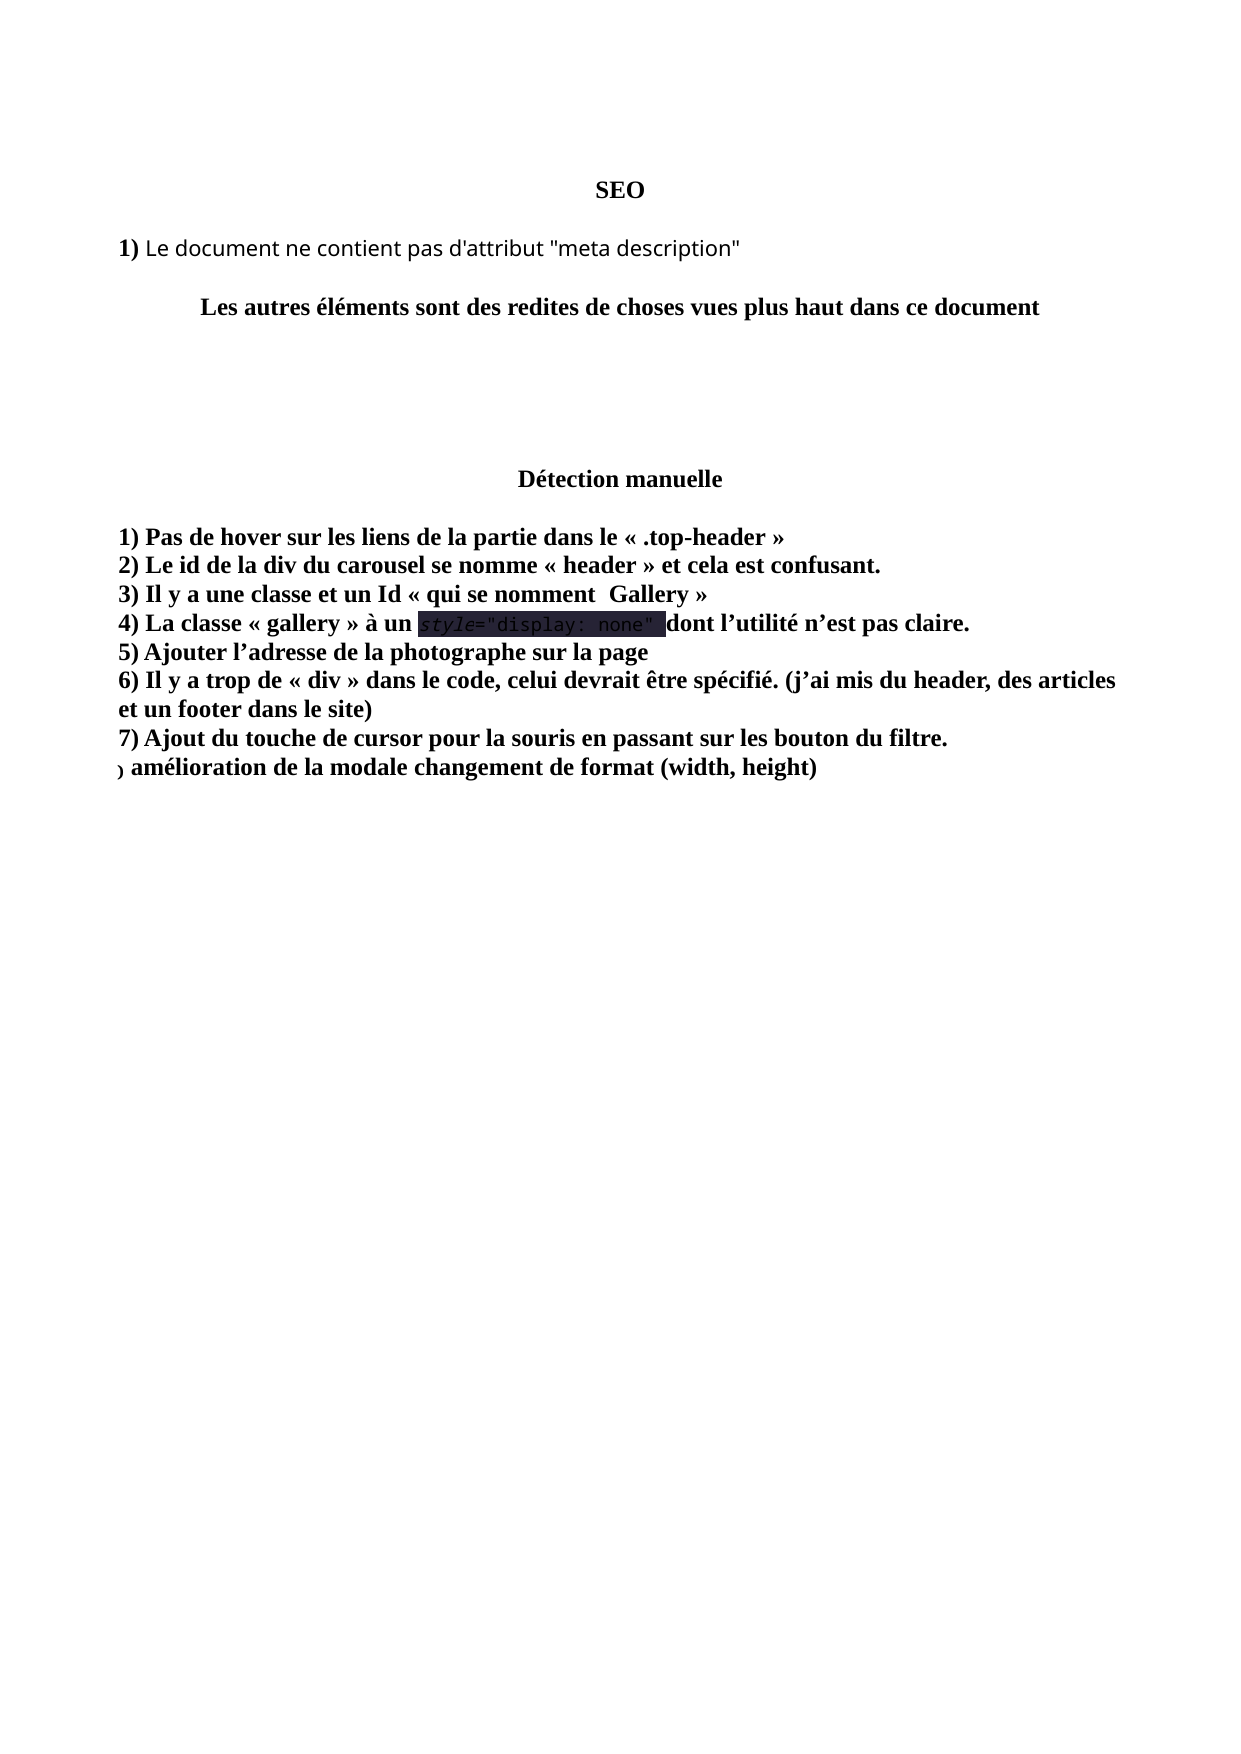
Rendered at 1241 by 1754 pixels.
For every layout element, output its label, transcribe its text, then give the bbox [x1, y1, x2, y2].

text 2) Le id de la div du carousel se nomme « header » et cela est confusant. [118, 550, 1122, 579]
text 6) Il y a trop de « div » dans le code, celui devrait être spécifié. (j’ai mis du header, des articles et un footer dans le site) [118, 665, 1122, 723]
text 1) Le document ne contient pas d'attribut "meta description" [118, 233, 1122, 263]
text 3) Il y a une classe et un Id « qui se nomment Gallery » [118, 579, 1122, 608]
text Détection manuelle [118, 464, 1122, 493]
text ₎ amélioration de la modale changement de format (width, height) [118, 752, 1122, 780]
text 5) Ajouter l’adresse de la photographe sur la page [118, 637, 1122, 665]
text SEO [118, 176, 1122, 204]
text 7) Ajout du touche de cursor pour la souris en passant sur les bouton du filtre. [118, 723, 1122, 752]
text 4) La classe « gallery » à un style="display: none" dont l’utilité n’est pas claire. [118, 608, 1122, 637]
text Les autres éléments sont des redites de choses vues plus haut dans ce document [118, 292, 1122, 320]
text 1) Pas de hover sur les liens de la partie dans le « .top-header » [118, 522, 1122, 550]
